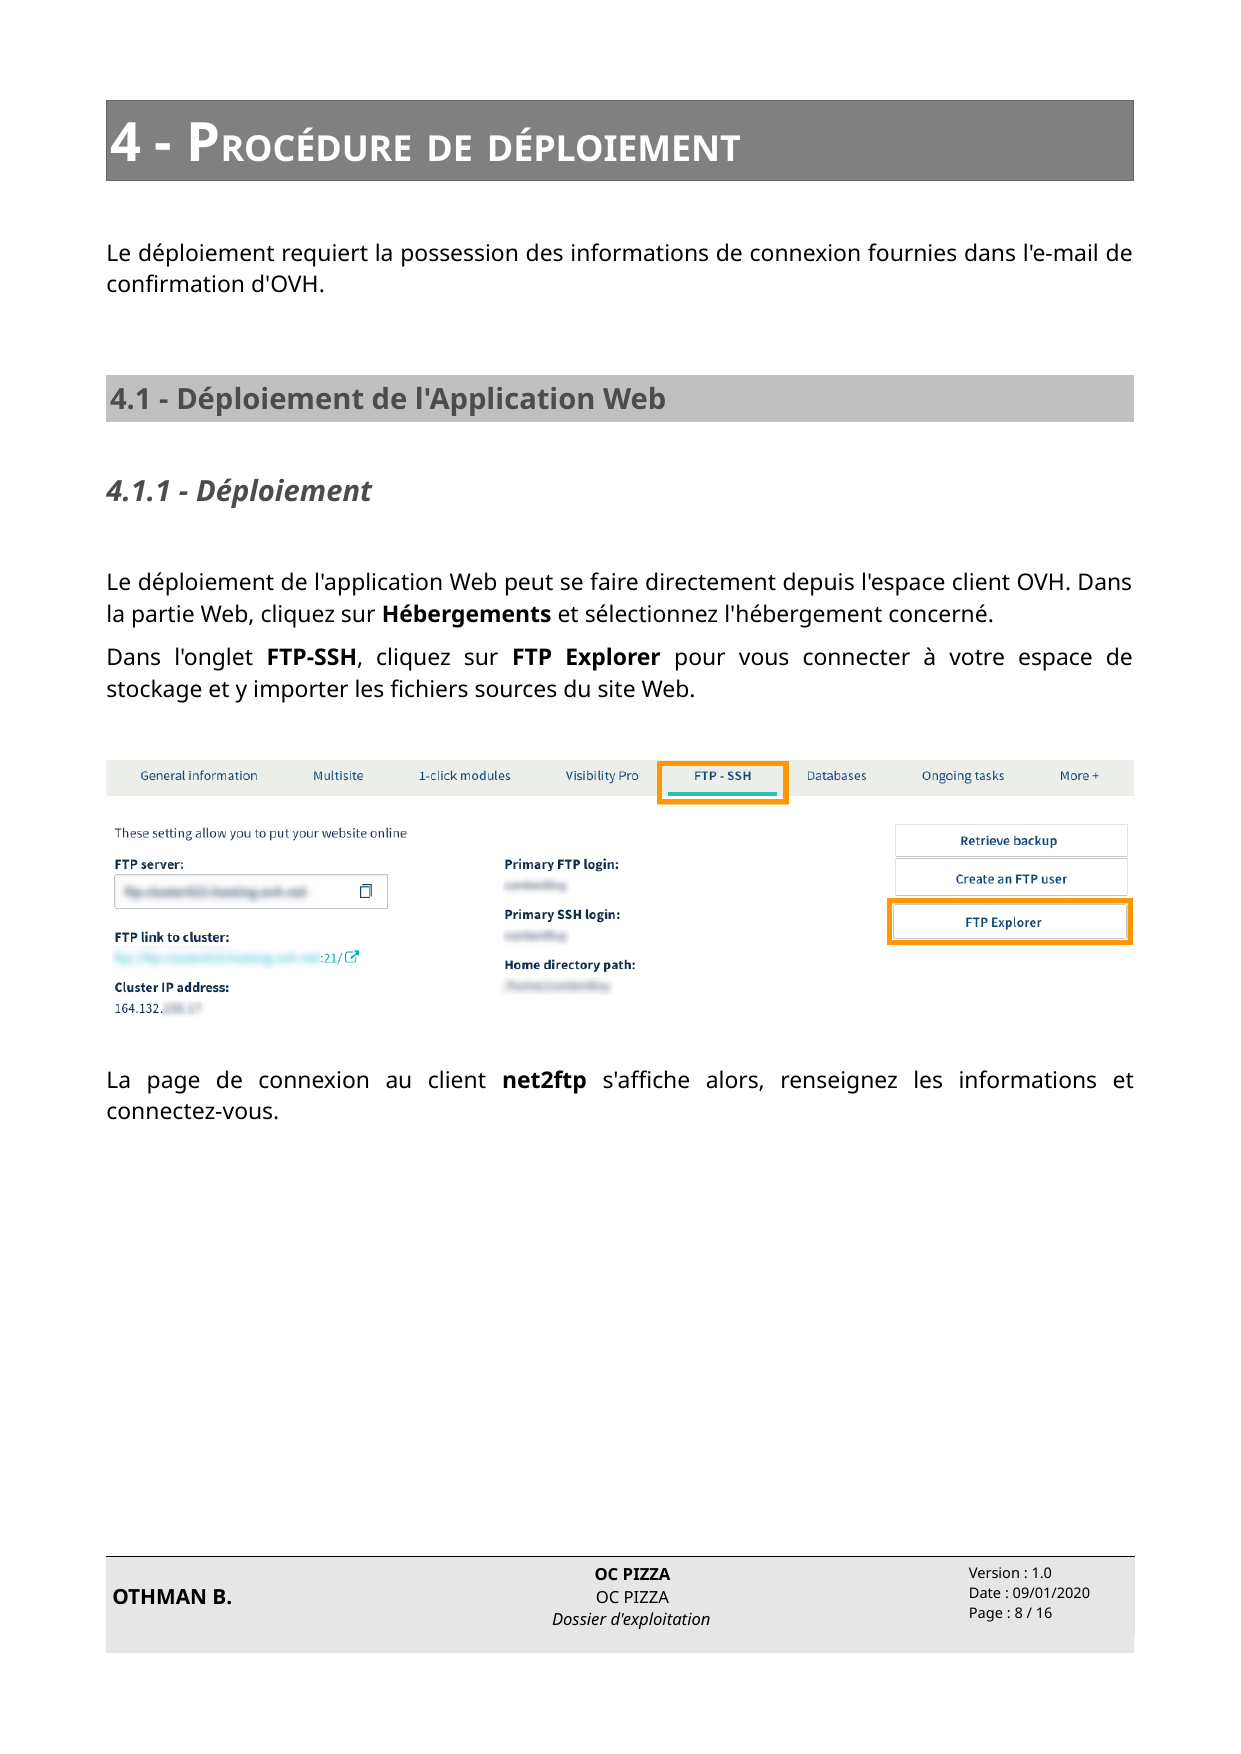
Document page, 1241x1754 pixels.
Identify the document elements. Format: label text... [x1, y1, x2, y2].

text Le déploiement requiert la possession des informations de connexion fournies dans l'e-mail de confirmation d'OVH. [106, 237, 1134, 300]
subtitle Déploiement [106, 470, 1134, 510]
subtitle Déploiement de l'Application Web [107, 376, 1133, 421]
text La page de connexion au client net2ftp s'affiche alors, renseignez les informations et connectez-vous. [106, 1064, 1134, 1127]
text Le déploiement de l'application Web peut se faire directement depuis l'espace client OVH. Dans la partie Web, cliquez sur Hébergements et sélectionnez l'hébergement concerné. [106, 566, 1134, 629]
picture [106, 760, 1134, 1021]
subtitle Procédure de déploiement [107, 101, 1133, 180]
text Dans l'onglet FTP-SSH, cliquez sur FTP Explorer pour vous connecter à votre espace de stockage et y importer les fichiers sources du site Web. [106, 641, 1134, 704]
